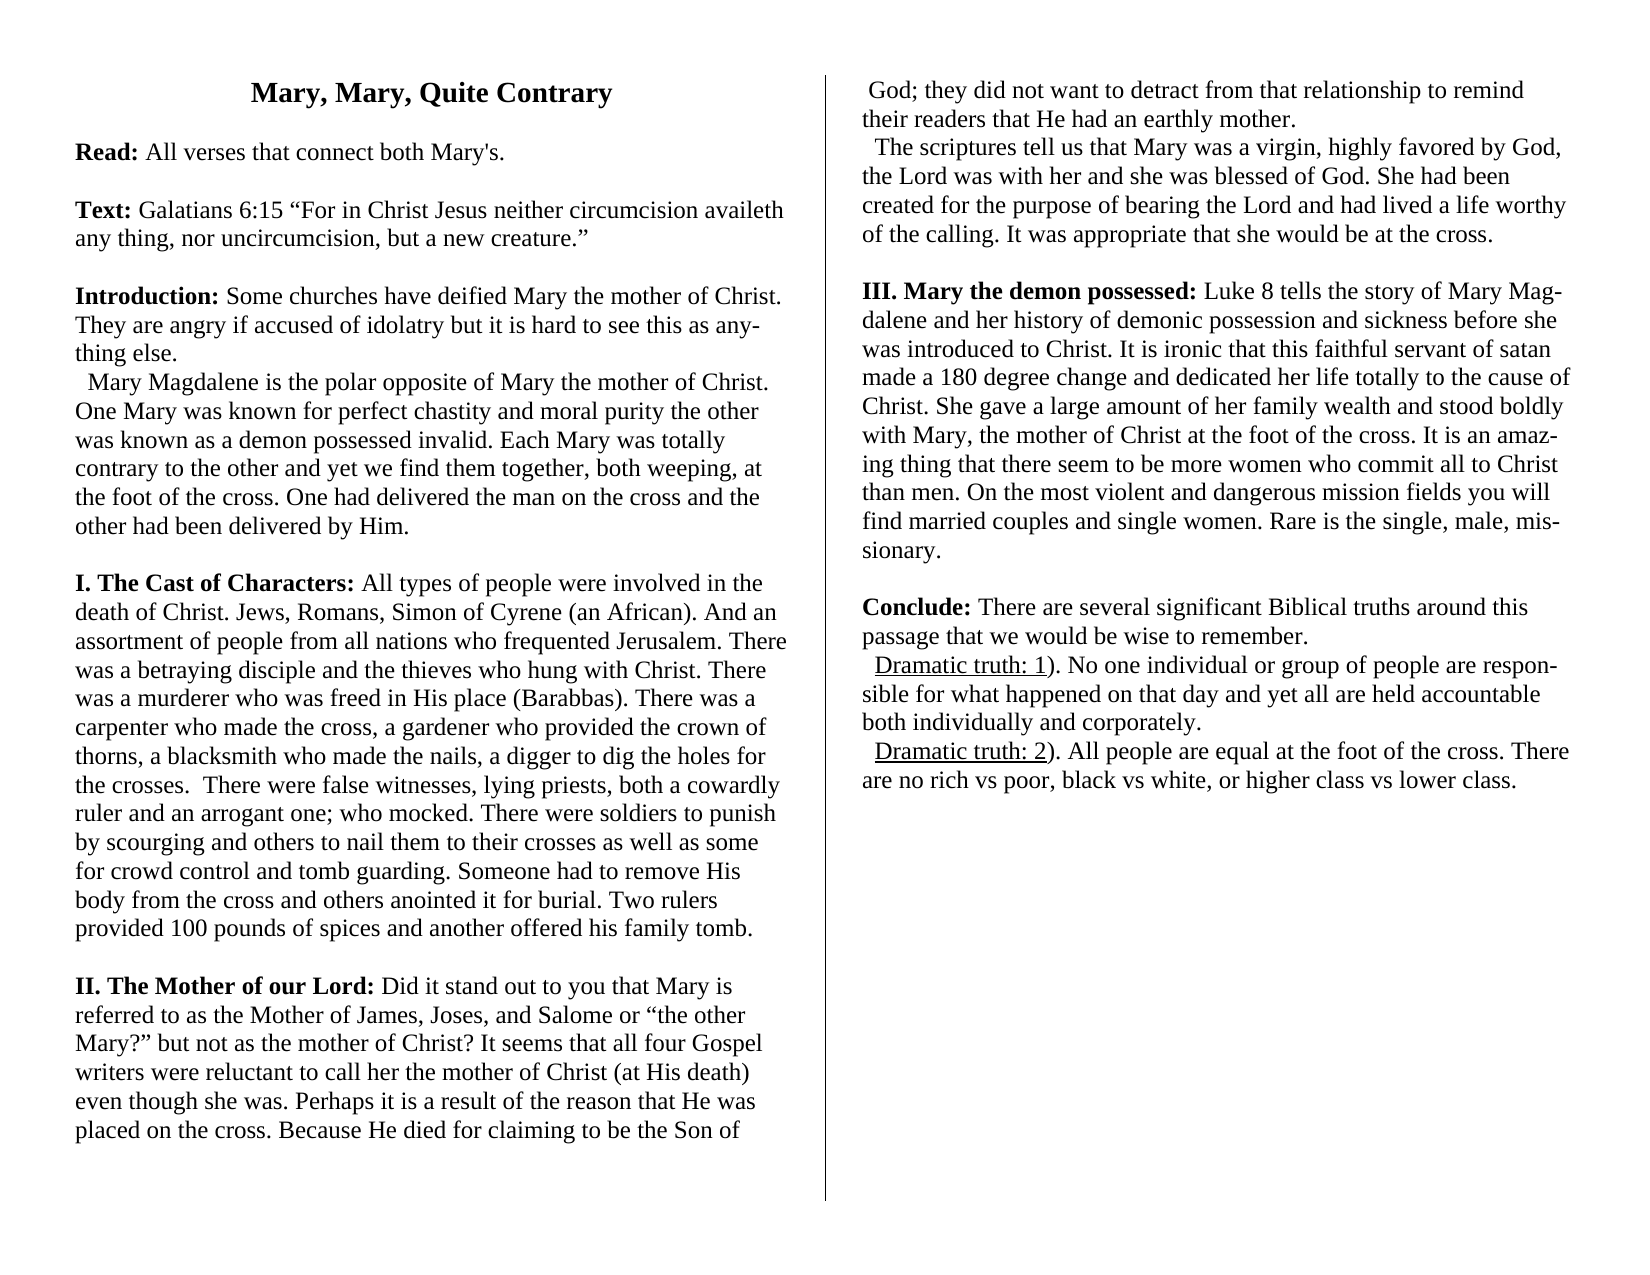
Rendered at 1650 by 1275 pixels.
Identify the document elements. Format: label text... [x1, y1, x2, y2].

text God; they did not want to detract from that relationship to remind their readers that He had an earthly mother. [862, 75, 1575, 132]
text I. The Cast of Characters: All types of people were involved in the death of Christ. Jews, Romans, Simon of Cyrene (an African). And an assortment of people from all nations who frequented Jerusalem. There was a betraying disciple and the thieves who hung with Christ. There was a murderer who was freed in His place (Barabbas). There was a carpenter who made the cross, a gardener who provided the crown of thorns, a blacksmith who made the nails, a digger to dig the holes for the crosses. There were false witnesses, lying priests, both a cowardly ruler and an arrogant one; who mocked. There were soldiers to punish by scourging and others to nail them to their crosses as well as some for crowd control and tomb guarding. Someone had to remove His body from the cross and others anointed it for burial. Two rulers provided 100 pounds of spices and another offered his family tomb. [75, 568, 788, 942]
text Text: Galatians 6:15 “For in Christ Jesus neither circumcision availeth any thing, nor uncircumcision, but a new creature.” [75, 195, 788, 252]
text III. Mary the demon possessed: Luke 8 tells the story of Mary Mag-dalene and her history of demonic possession and sickness before she was introduced to Christ. It is ironic that this faithful servant of satan made a 180 degree change and dedicated her life totally to the cause of Christ. She gave a large amount of her family wealth and stood boldly with Mary, the mother of Christ at the foot of the cross. It is an amaz-ing thing that there seem to be more women who commit all to Christ than men. On the most violent and dangerous mission fields you will find married couples and single women. Rare is the single, male, mis-sionary. [862, 276, 1575, 564]
text II. The Mother of our Lord: Did it stand out to you that Mary is referred to as the Mother of James, Joses, and Salome or “the other Mary?” but not as the mother of Christ? It seems that all four Gospel writers were reluctant to call her the mother of Christ (at His death) even though she was. Perhaps it is a result of the reason that He was placed on the cross. Because He died for claiming to be the Son of [75, 971, 788, 1143]
text Read: All verses that connect both Mary's. [75, 137, 788, 166]
text Introduction: Some churches have deified Mary the mother of Christ. They are angry if accused of idolatry but it is hard to see this as any-thing else. [75, 281, 788, 367]
text One Mary was known for perfect chastity and moral purity the other was known as a demon possessed invalid. Each Mary was totally contrary to the other and yet we find them together, both weeping, at the foot of the cross. One had delivered the man on the cross and the other had been delivered by Him. [75, 396, 788, 540]
text Dramatic truth: 1). No one individual or group of people are respon-sible for what happened on that day and yet all are held accountable both individually and corporately. [862, 650, 1575, 736]
text The scriptures tell us that Mary was a virgin, highly favored by God, [862, 132, 1575, 161]
text Dramatic truth: 2). All people are equal at the foot of the cross. There are no rich vs poor, black vs white, or higher class vs lower class. [862, 736, 1575, 794]
title Mary, Mary, Quite Contrary [75, 75, 788, 108]
text the Lord was with her and she was blessed of God. She had been created for the purpose of bearing the Lord and had lived a life worthy of the calling. It was appropriate that she would be at the cross. [862, 161, 1575, 247]
text Mary Magdalene is the polar opposite of Mary the mother of Christ. [75, 367, 788, 396]
text Conclude: There are several significant Biblical truths around this passage that we would be wise to remember. [862, 592, 1575, 650]
